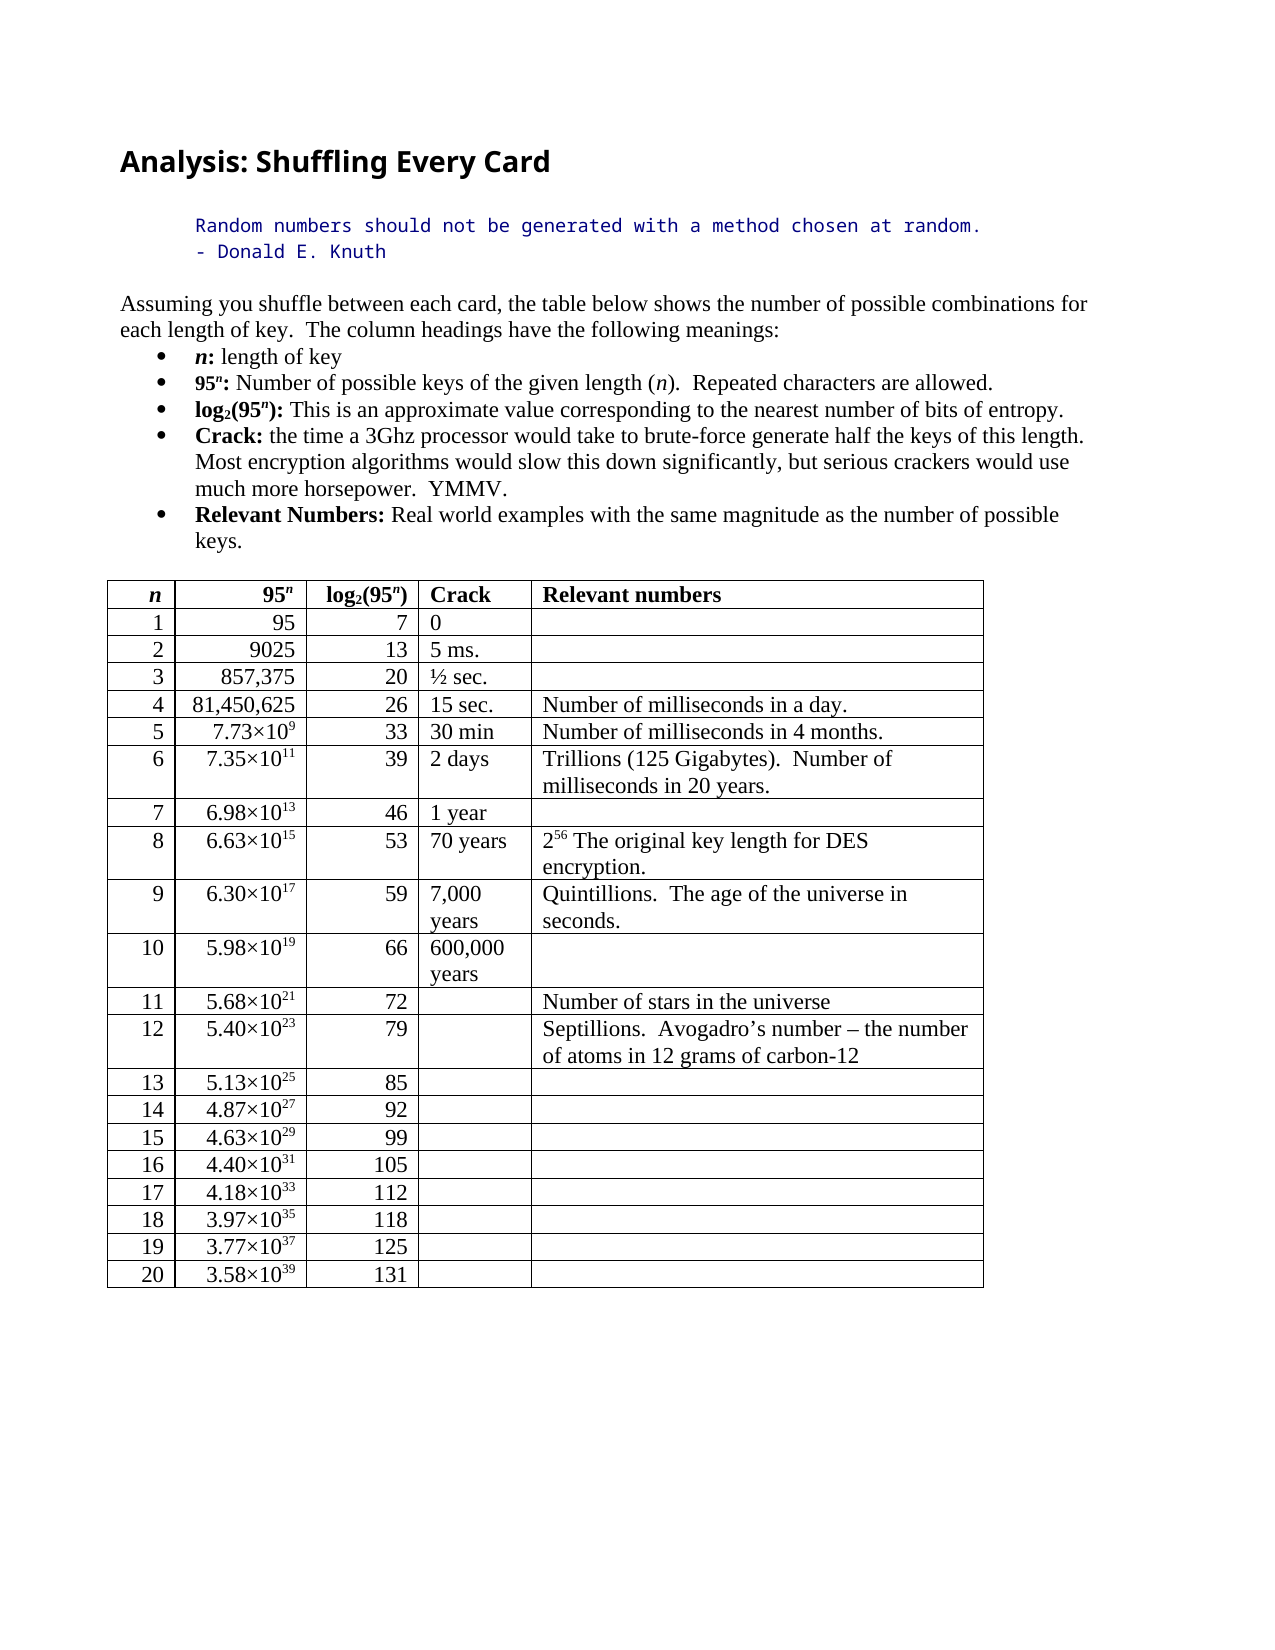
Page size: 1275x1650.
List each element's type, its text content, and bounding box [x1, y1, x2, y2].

table_cell 7.35×1011 [176, 746, 306, 798]
table_cell 59 [307, 880, 418, 933]
text Random numbers should not be generated with a method chosen at random. [195, 213, 1111, 238]
table_cell [532, 663, 983, 690]
table_cell [532, 1261, 983, 1287]
table_cell [532, 609, 983, 635]
table_cell 2 days [419, 746, 531, 798]
list Crack: the time a 3Ghz processor would take to brute-force generate half the keys of this length. Most encryption algorithms would slow this down significantly, but serious crackers would use much more horsepower. YMMV. [157, 422, 1111, 501]
table_cell 9025 [176, 636, 306, 662]
table_cell 5.40×1023 [176, 1015, 306, 1068]
table_cell 95 [176, 609, 306, 635]
table_cell 6 [108, 746, 174, 798]
table_cell 131 [307, 1261, 418, 1287]
table_header n [108, 581, 174, 607]
table_cell [532, 1096, 983, 1123]
table_cell 3.77×1037 [176, 1234, 306, 1260]
table_cell [532, 934, 983, 987]
table_cell [532, 799, 983, 826]
table_cell 0 [419, 609, 531, 635]
table_cell Number of milliseconds in 4 months. [532, 718, 983, 744]
table_cell 92 [307, 1096, 418, 1123]
table_cell 6.63×1015 [176, 827, 306, 879]
table_cell Quintillions. The age of the universe in seconds. [532, 880, 983, 933]
list Relevant Numbers: Real world examples with the same magnitude as the number of possible keys. [157, 501, 1111, 554]
table_cell 79 [307, 1015, 418, 1068]
table_cell 66 [307, 934, 418, 987]
table_cell [419, 1015, 531, 1068]
table_cell 7 [108, 799, 174, 826]
table_cell 5.98×1019 [176, 934, 306, 987]
table_cell 5 ms. [419, 636, 531, 662]
table_cell [532, 1151, 983, 1178]
table_cell 20 [307, 663, 418, 690]
text - Donald E. Knuth [195, 238, 1111, 264]
table_cell 112 [307, 1179, 418, 1205]
list n: length of key [157, 343, 1111, 369]
table_header Relevant numbers [532, 581, 983, 607]
table_cell 26 [307, 691, 418, 717]
table_cell 99 [307, 1124, 418, 1150]
table_cell 5.13×1025 [176, 1069, 306, 1095]
table_cell 600,000 years [419, 934, 531, 987]
table_cell 19 [108, 1234, 174, 1260]
table_cell [419, 1206, 531, 1232]
table_cell 14 [108, 1096, 174, 1123]
table_cell [532, 1179, 983, 1205]
table_cell 7,000 years [419, 880, 531, 933]
table_cell [532, 1124, 983, 1150]
table_cell 4 [108, 691, 174, 717]
table_cell 15 [108, 1124, 174, 1150]
table_cell 16 [108, 1151, 174, 1178]
table_cell 13 [108, 1069, 174, 1095]
table_cell 3 [108, 663, 174, 690]
table_cell 12 [108, 1015, 174, 1068]
table_cell Number of milliseconds in a day. [532, 691, 983, 717]
table_cell Septillions. Avogadro’s number – the number of atoms in 12 grams of carbon-12 [532, 1015, 983, 1068]
table_cell 256 The original key length for DES encryption. [532, 827, 983, 879]
table_cell 857,375 [176, 663, 306, 690]
table_cell 4.87×1027 [176, 1096, 306, 1123]
table_cell 11 [108, 988, 174, 1014]
table_cell 53 [307, 827, 418, 879]
table_cell 4.18×1033 [176, 1179, 306, 1205]
table_cell Trillions (125 Gigabytes). Number of milliseconds in 20 years. [532, 746, 983, 798]
table_cell [419, 1096, 531, 1123]
table_cell Number of stars in the universe [532, 988, 983, 1014]
table_cell 6.30×1017 [176, 880, 306, 933]
table_cell ½ sec. [419, 663, 531, 690]
table_cell [419, 988, 531, 1014]
table_cell 1 [108, 609, 174, 635]
table_cell 4.40×1031 [176, 1151, 306, 1178]
list 95n: Number of possible keys of the given length (n). Repeated characters are allowed. [157, 369, 1111, 396]
table_cell 7 [307, 609, 418, 635]
table_cell 30 min [419, 718, 531, 744]
table_header Crack [419, 581, 531, 607]
table_cell 1 year [419, 799, 531, 826]
table_cell [419, 1151, 531, 1178]
table_cell 125 [307, 1234, 418, 1260]
table_cell 18 [108, 1206, 174, 1232]
table_cell 10 [108, 934, 174, 987]
table_cell 3.58×1039 [176, 1261, 306, 1287]
table_cell 13 [307, 636, 418, 662]
table_cell 20 [108, 1261, 174, 1287]
table_cell 118 [307, 1206, 418, 1232]
table_cell 7.73×109 [176, 718, 306, 744]
table_cell 85 [307, 1069, 418, 1095]
table_cell [532, 1206, 983, 1232]
table_cell 6.98×1013 [176, 799, 306, 826]
table_cell [532, 1234, 983, 1260]
table_cell 3.97×1035 [176, 1206, 306, 1232]
table_cell 4.63×1029 [176, 1124, 306, 1150]
table_cell [419, 1179, 531, 1205]
table_cell 39 [307, 746, 418, 798]
table_cell 33 [307, 718, 418, 744]
table_header log2(95n) [307, 581, 418, 607]
text Assuming you shuffle between each card, the table below shows the number of possible combinations for each length of key. The column headings have the following meanings: [120, 290, 1111, 343]
table_cell [419, 1234, 531, 1260]
table_cell 81,450,625 [176, 691, 306, 717]
table_cell 17 [108, 1179, 174, 1205]
table_cell [532, 636, 983, 662]
table_cell 5.68×1021 [176, 988, 306, 1014]
table_cell 72 [307, 988, 418, 1014]
table_cell 2 [108, 636, 174, 662]
table_cell [419, 1124, 531, 1150]
table_cell 46 [307, 799, 418, 826]
table_cell 105 [307, 1151, 418, 1178]
table_cell [419, 1261, 531, 1287]
table_cell 5 [108, 718, 174, 744]
table_cell [532, 1069, 983, 1095]
table_cell 70 years [419, 827, 531, 879]
subtitle Analysis: Shuffling Every Card [120, 141, 1111, 181]
table_cell 9 [108, 880, 174, 933]
table_cell 8 [108, 827, 174, 879]
list log2(95n): This is an approximate value corresponding to the nearest number of bits of entropy. [157, 396, 1111, 422]
table_header 95n [176, 581, 306, 607]
table_cell [419, 1069, 531, 1095]
table_cell 15 sec. [419, 691, 531, 717]
